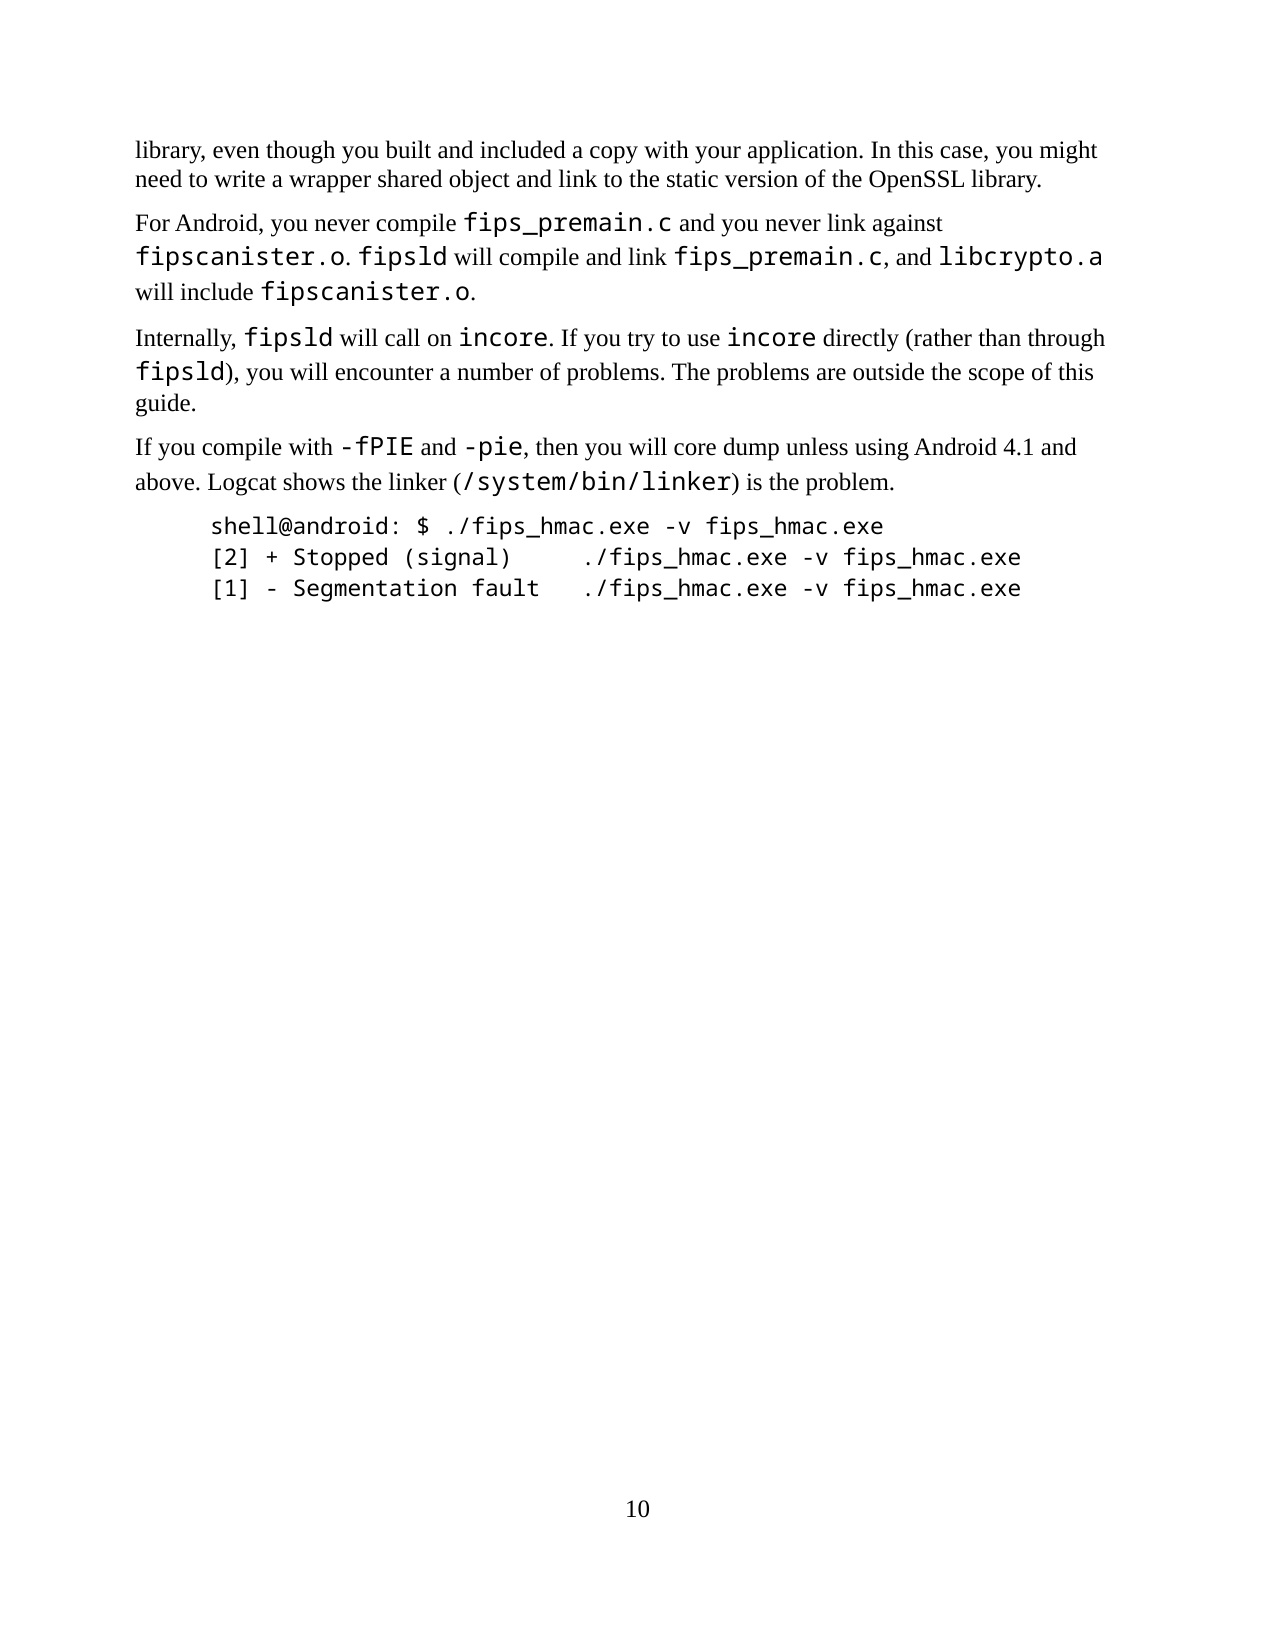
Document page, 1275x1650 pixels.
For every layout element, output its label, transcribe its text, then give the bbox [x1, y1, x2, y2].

text shell@android: $ ./fips_hmac.exe -v fips_hmac.exe [2] + Stopped (signal) ./fips_hmac.exe -v fips_hmac.exe [1] - Segmentation fault ./fips_hmac.exe -v fips_hmac.exe [210, 510, 1140, 603]
text For Android, you never compile fips_premain.c and you never link against fipscanister.o. fipsld will compile and link fips_premain.c, and libcrypto.a will include fipscanister.o. [135, 205, 1140, 307]
text If you compile with -fPIE and -pie, then you will core dump unless using Android 4.1 and above. Logcat shows the linker (/system/bin/linker) is the problem. [135, 429, 1140, 497]
text library, even though you built and included a copy with your application. In this case, you might need to write a wrapper shared object and link to the static version of the OpenSSL library. [135, 135, 1140, 192]
text Internally, fipsld will call on incore. If you try to use incore directly (rather than through fipsld), you will encounter a number of problems. The problems are outside the scope of this guide. [135, 320, 1140, 417]
